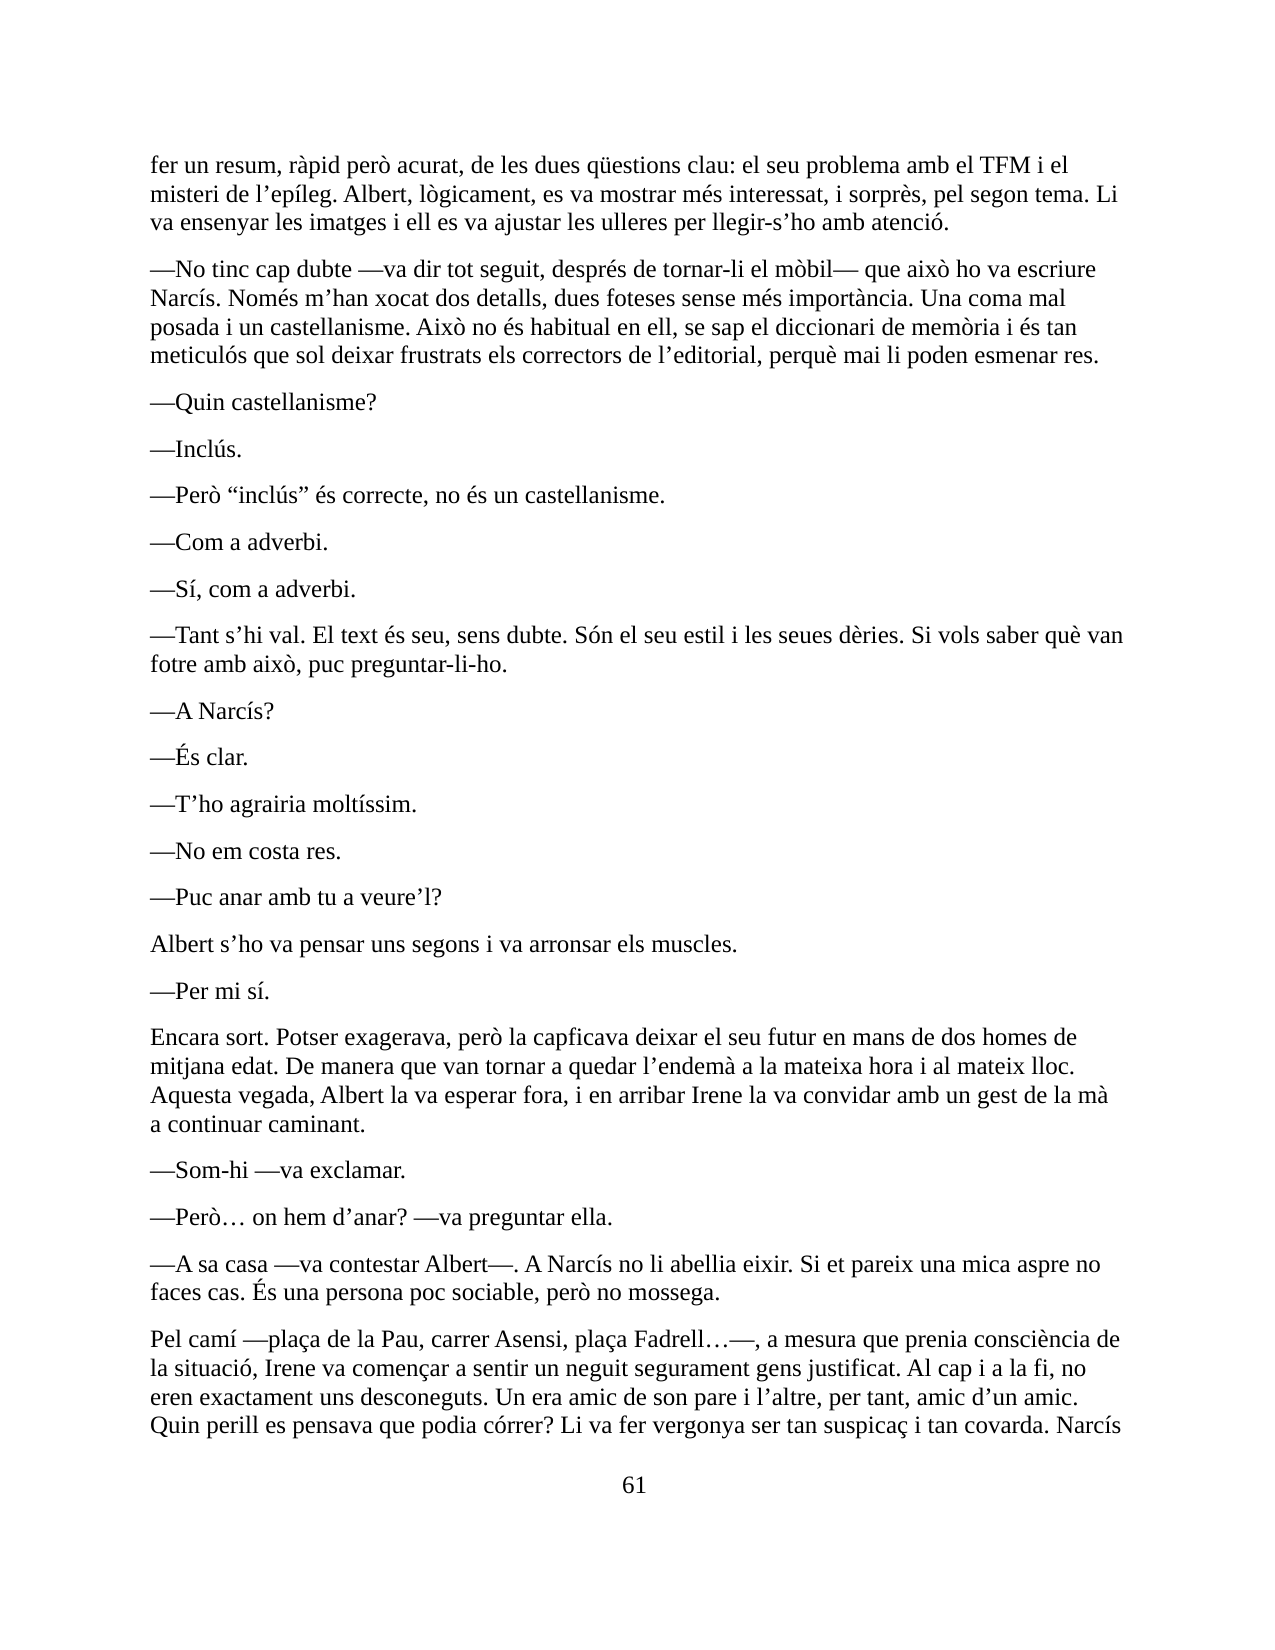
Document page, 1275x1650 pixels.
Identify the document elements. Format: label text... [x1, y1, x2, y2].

text —Puc anar amb tu a veure’l? [150, 882, 1125, 911]
text —T’ho agrairia moltíssim. [150, 789, 1125, 818]
text —Tant s’hi val. El text és seu, sens dubte. Són el seu estil i les seues dèries. Si vols saber què van fotre amb això, puc preguntar-li-ho. [150, 620, 1125, 678]
text —Som-hi —va exclamar. [150, 1155, 1125, 1184]
text —Però “inclús” és correcte, no és un castellanisme. [150, 480, 1125, 509]
text Albert s’ho va pensar uns segons i va arronsar els muscles. [150, 929, 1125, 958]
text Pel camí —plaça de la Pau, carrer Asensi, plaça Fadrell…—, a mesura que prenia consciència de la situació, Irene va començar a sentir un neguit segurament gens justificat. Al cap i a la fi, no eren exactament uns desconeguts. Un era amic de son pare i l’altre, per tant, amic d’un amic. Quin perill es pensava que podia córrer? Li va fer vergonya ser tan suspicaç i tan covarda. Narcís [150, 1324, 1125, 1439]
text —Però… on hem d’anar? —va preguntar ella. [150, 1202, 1125, 1231]
text —No tinc cap dubte —va dir tot seguit, després de tornar-li el mòbil— que això ho va escriure Narcís. Només m’han xocat dos detalls, dues foteses sense més importància. Una coma mal posada i un castellanisme. Això no és habitual en ell, se sap el diccionari de memòria i és tan meticulós que sol deixar frustrats els correctors de l’editorial, perquè mai li poden esmenar res. [150, 254, 1125, 369]
text —Inclús. [150, 434, 1125, 462]
text —Quin castellanisme? [150, 387, 1125, 416]
text —Com a adverbi. [150, 527, 1125, 556]
text fer un resum, ràpid però acurat, de les dues qüestions clau: el seu problema amb el TFM i el misteri de l’epíleg. Albert, lògicament, es va mostrar més interessat, i sorprès, pel segon tema. Li va ensenyar les imatges i ell es va ajustar les ulleres per llegir-s’ho amb atenció. [150, 150, 1125, 236]
text Encara sort. Potser exagerava, però la capficava deixar el seu futur en mans de dos homes de mitjana edat. De manera que van tornar a quedar l’endemà a la mateixa hora i al mateix lloc. Aquesta vegada, Albert la va esperar fora, i en arribar Irene la va convidar amb un gest de la mà a continuar caminant. [150, 1022, 1125, 1137]
text —És clar. [150, 742, 1125, 771]
text —A Narcís? [150, 696, 1125, 724]
text —Per mi sí. [150, 976, 1125, 1004]
text —Sí, com a adverbi. [150, 574, 1125, 602]
text —No em costa res. [150, 836, 1125, 864]
text —A sa casa —va contestar Albert—. A Narcís no li abellia eixir. Si et pareix una mica aspre no faces cas. És una persona poc sociable, però no mossega. [150, 1249, 1125, 1306]
